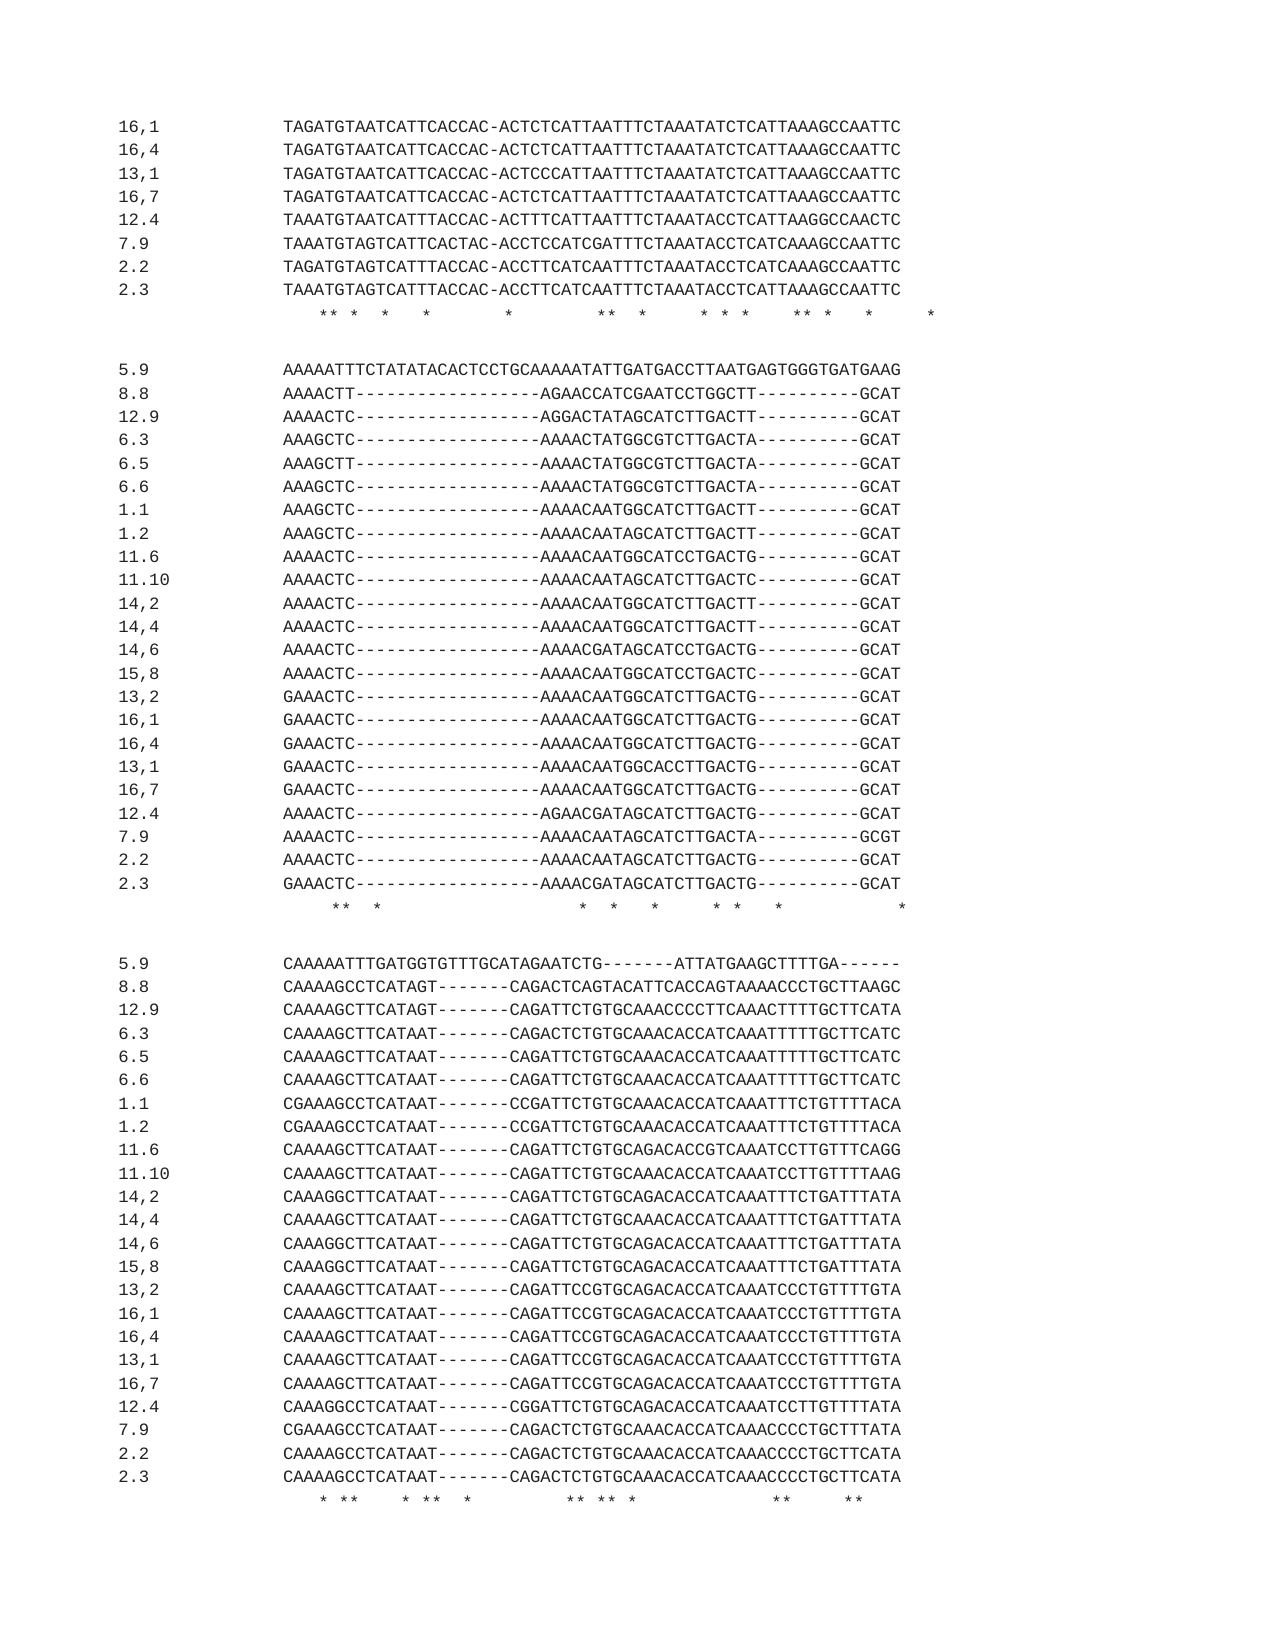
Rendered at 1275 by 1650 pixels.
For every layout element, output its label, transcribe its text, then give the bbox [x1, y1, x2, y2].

text 11.10 AAAACTC------------------AAAACAATAGCATCTTGACTC----------GCAT [118, 571, 1157, 591]
text 13,2 CAAAAGCTTCATAAT-------CAGATTCCGTGCAGACACCATCAAATCCCTGTTTTGTA [118, 1281, 1157, 1301]
text ** * * * * * * * * [118, 898, 1157, 922]
text 1.2 AAAGCTC------------------AAAACAATAGCATCTTGACTT----------GCAT [118, 525, 1157, 544]
text 2.2 AAAACTC------------------AAAACAATAGCATCTTGACTG----------GCAT [118, 851, 1157, 871]
text 13,2 GAAACTC------------------AAAACAATGGCATCTTGACTG----------GCAT [118, 688, 1157, 708]
text 8.8 AAAACTT------------------AGAACCATCGAATCCTGGCTT----------GCAT [118, 385, 1157, 404]
text 7.9 CGAAAGCCTCATAAT-------CAGACTCTGTGCAAACACCATCAAACCCCTGCTTTATA [118, 1421, 1157, 1441]
text 16,7 GAAACTC------------------AAAACAATGGCATCTTGACTG----------GCAT [118, 781, 1157, 801]
text 12.9 CAAAAGCTTCATAGT-------CAGATTCTGTGCAAACCCCTTCAAACTTTTGCTTCATA [118, 1001, 1157, 1021]
text 14,6 CAAAGGCTTCATAAT-------CAGATTCTGTGCAGACACCATCAAATTTCTGATTTATA [118, 1235, 1157, 1254]
text 16,1 TAGATGTAATCATTCACCAC-ACTCTCATTAATTTCTAAATATCTCATTAAAGCCAATTC [118, 118, 1157, 138]
text 5.9 CAAAAATTTGATGGTGTTTGCATAGAATCTG-------ATTATGAAGCTTTTGA------ [118, 955, 1157, 974]
text 1.1 CGAAAGCCTCATAAT-------CCGATTCTGTGCAAACACCATCAAATTTCTGTTTTACA [118, 1095, 1157, 1114]
text 6.3 CAAAAGCTTCATAAT-------CAGACTCTGTGCAAACACCATCAAATTTTTGCTTCATC [118, 1025, 1157, 1044]
text * ** * ** * ** ** * ** ** [118, 1491, 1157, 1515]
text ** * * * * ** * * * * ** * * * [118, 305, 1157, 328]
text 14,2 AAAACTC------------------AAAACAATGGCATCTTGACTT----------GCAT [118, 595, 1157, 614]
text 2.3 CAAAAGCCTCATAAT-------CAGACTCTGTGCAAACACCATCAAACCCCTGCTTCATA [118, 1468, 1157, 1488]
text 1.2 CGAAAGCCTCATAAT-------CCGATTCTGTGCAAACACCATCAAATTTCTGTTTTACA [118, 1118, 1157, 1138]
text 2.3 TAAATGTAGTCATTTACCAC-ACCTTCATCAATTTCTAAATACCTCATTAAAGCCAATTC [118, 281, 1157, 301]
text 16,4 CAAAAGCTTCATAAT-------CAGATTCCGTGCAGACACCATCAAATCCCTGTTTTGTA [118, 1328, 1157, 1348]
text 16,1 CAAAAGCTTCATAAT-------CAGATTCCGTGCAGACACCATCAAATCCCTGTTTTGTA [118, 1305, 1157, 1324]
text 16,4 GAAACTC------------------AAAACAATGGCATCTTGACTG----------GCAT [118, 735, 1157, 754]
text 1.1 AAAGCTC------------------AAAACAATGGCATCTTGACTT----------GCAT [118, 501, 1157, 521]
text 14,4 AAAACTC------------------AAAACAATGGCATCTTGACTT----------GCAT [118, 618, 1157, 638]
text 16,4 TAGATGTAATCATTCACCAC-ACTCTCATTAATTTCTAAATATCTCATTAAAGCCAATTC [118, 141, 1157, 161]
text 11.6 CAAAAGCTTCATAAT-------CAGATTCTGTGCAGACACCGTCAAATCCTTGTTTCAGG [118, 1141, 1157, 1161]
text 6.3 AAAGCTC------------------AAAACTATGGCGTCTTGACTA----------GCAT [118, 431, 1157, 451]
text 13,1 GAAACTC------------------AAAACAATGGCACCTTGACTG----------GCAT [118, 758, 1157, 778]
text 12.4 CAAAGGCCTCATAAT-------CGGATTCTGTGCAGACACCATCAAATCCTTGTTTTATA [118, 1398, 1157, 1418]
text 16,7 CAAAAGCTTCATAAT-------CAGATTCCGTGCAGACACCATCAAATCCCTGTTTTGTA [118, 1375, 1157, 1394]
text 6.5 CAAAAGCTTCATAAT-------CAGATTCTGTGCAAACACCATCAAATTTTTGCTTCATC [118, 1048, 1157, 1068]
text 6.6 AAAGCTC------------------AAAACTATGGCGTCTTGACTA----------GCAT [118, 478, 1157, 498]
text 12.4 TAAATGTAATCATTTACCAC-ACTTTCATTAATTTCTAAATACCTCATTAAGGCCAACTC [118, 211, 1157, 231]
text 6.6 CAAAAGCTTCATAAT-------CAGATTCTGTGCAAACACCATCAAATTTTTGCTTCATC [118, 1071, 1157, 1091]
text 2.3 GAAACTC------------------AAAACGATAGCATCTTGACTG----------GCAT [118, 875, 1157, 894]
text 8.8 CAAAAGCCTCATAGT-------CAGACTCAGTACATTCACCAGTAAAACCCTGCTTAAGC [118, 978, 1157, 998]
text 16,1 GAAACTC------------------AAAACAATGGCATCTTGACTG----------GCAT [118, 711, 1157, 731]
text 15,8 AAAACTC------------------AAAACAATGGCATCCTGACTC----------GCAT [118, 665, 1157, 684]
text 7.9 TAAATGTAGTCATTCACTAC-ACCTCCATCGATTTCTAAATACCTCATCAAAGCCAATTC [118, 235, 1157, 254]
text 2.2 TAGATGTAGTCATTTACCAC-ACCTTCATCAATTTCTAAATACCTCATCAAAGCCAATTC [118, 258, 1157, 278]
text 13,1 CAAAAGCTTCATAAT-------CAGATTCCGTGCAGACACCATCAAATCCCTGTTTTGTA [118, 1351, 1157, 1371]
text 12.9 AAAACTC------------------AGGACTATAGCATCTTGACTT----------GCAT [118, 408, 1157, 428]
text 14,6 AAAACTC------------------AAAACGATAGCATCCTGACTG----------GCAT [118, 641, 1157, 661]
text 14,2 CAAAGGCTTCATAAT-------CAGATTCTGTGCAGACACCATCAAATTTCTGATTTATA [118, 1188, 1157, 1208]
text 14,4 CAAAAGCTTCATAAT-------CAGATTCTGTGCAAACACCATCAAATTTCTGATTTATA [118, 1211, 1157, 1231]
text 12.4 AAAACTC------------------AGAACGATAGCATCTTGACTG----------GCAT [118, 805, 1157, 824]
text 15,8 CAAAGGCTTCATAAT-------CAGATTCTGTGCAGACACCATCAAATTTCTGATTTATA [118, 1258, 1157, 1278]
text 6.5 AAAGCTT------------------AAAACTATGGCGTCTTGACTA----------GCAT [118, 455, 1157, 474]
text 11.10 CAAAAGCTTCATAAT-------CAGATTCTGTGCAAACACCATCAAATCCTTGTTTTAAG [118, 1165, 1157, 1184]
text 11.6 AAAACTC------------------AAAACAATGGCATCCTGACTG----------GCAT [118, 548, 1157, 568]
text 16,7 TAGATGTAATCATTCACCAC-ACTCTCATTAATTTCTAAATATCTCATTAAAGCCAATTC [118, 188, 1157, 208]
text 7.9 AAAACTC------------------AAAACAATAGCATCTTGACTA----------GCGT [118, 828, 1157, 848]
text 13,1 TAGATGTAATCATTCACCAC-ACTCCCATTAATTTCTAAATATCTCATTAAAGCCAATTC [118, 165, 1157, 184]
text 2.2 CAAAAGCCTCATAAT-------CAGACTCTGTGCAAACACCATCAAACCCCTGCTTCATA [118, 1445, 1157, 1464]
text 5.9 AAAAATTTCTATATACACTCCTGCAAAAATATTGATGACCTTAATGAGTGGGTGATGAAG [118, 361, 1157, 381]
